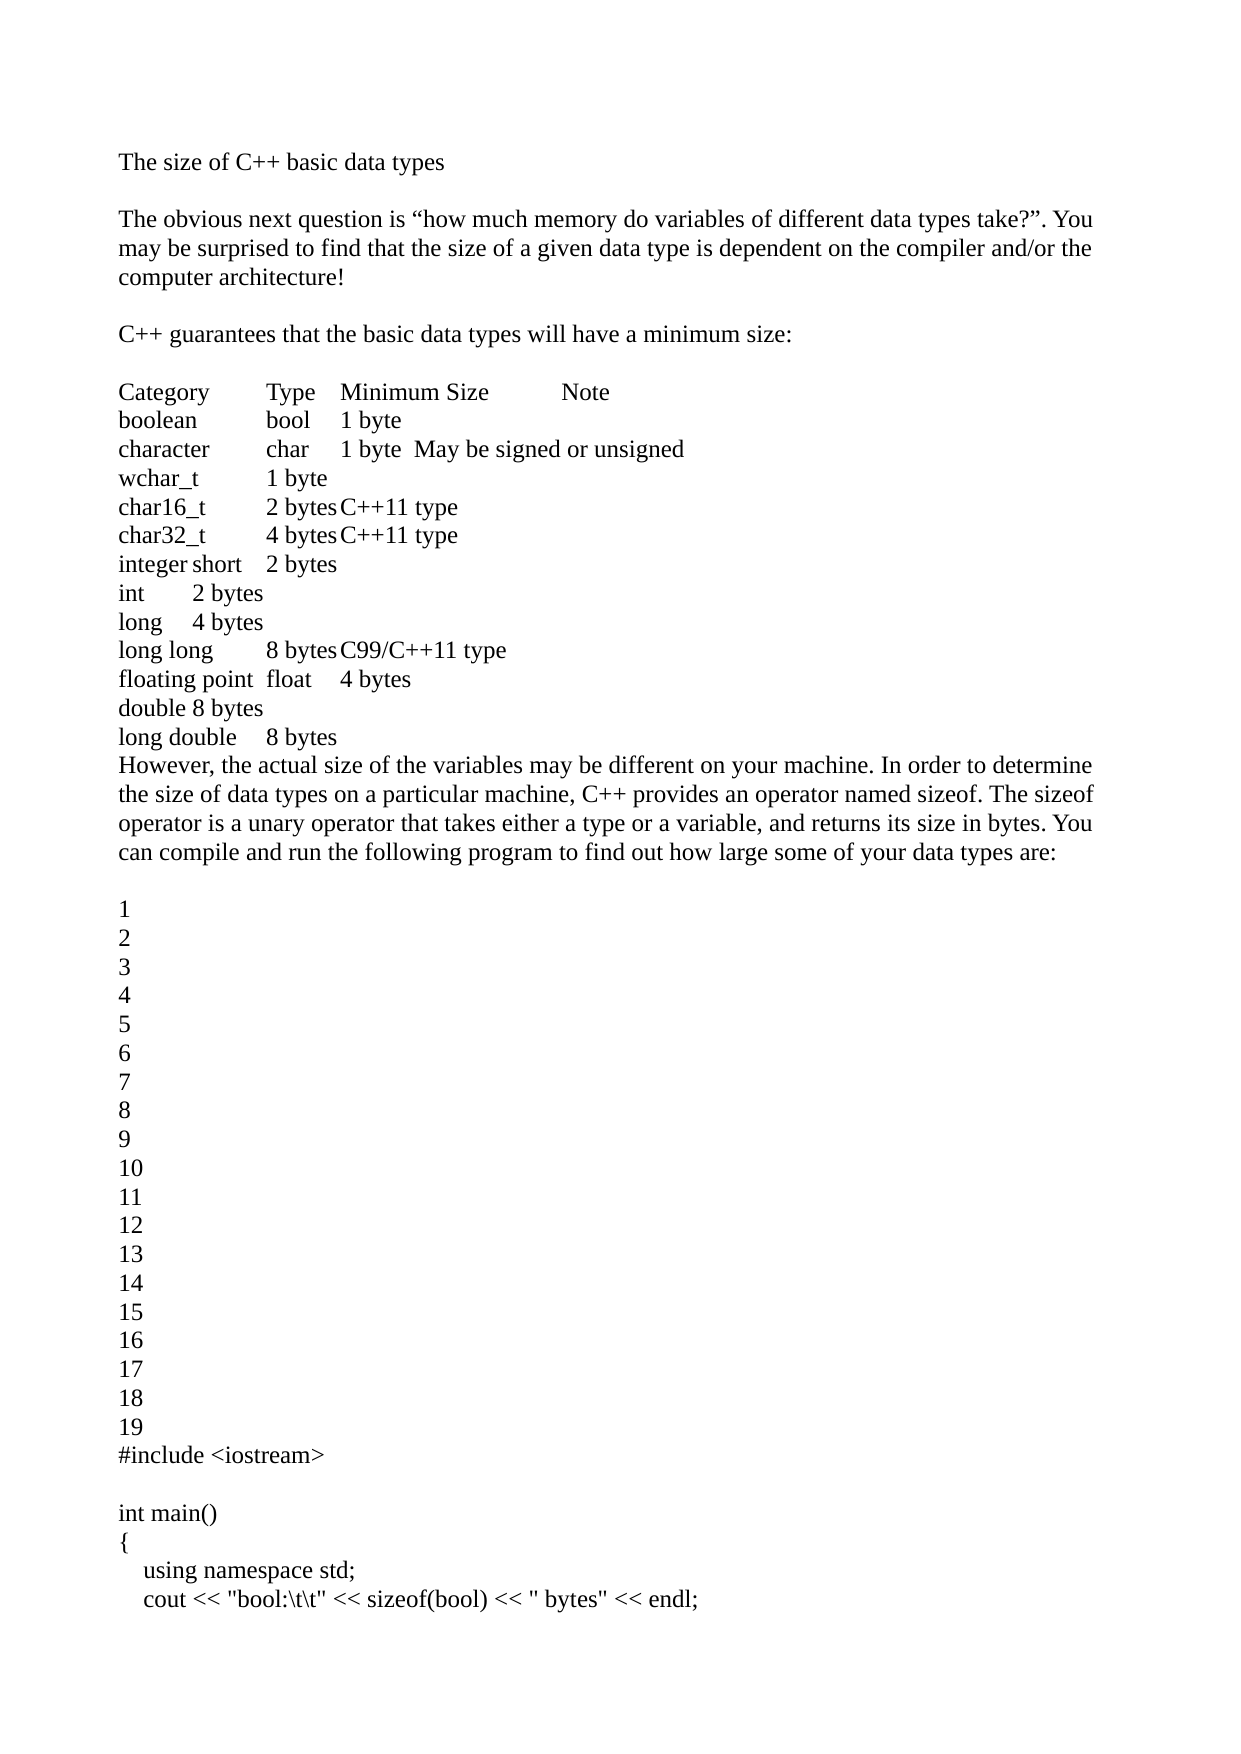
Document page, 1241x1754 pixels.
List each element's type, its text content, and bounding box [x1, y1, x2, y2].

text 18 [118, 1383, 1122, 1412]
text 12 [118, 1211, 1122, 1239]
text integer short 2 bytes [118, 549, 1122, 578]
text int main() [118, 1498, 1122, 1527]
text char16_t 2 bytes C++11 type [118, 492, 1122, 521]
text using namespace std; [118, 1556, 1122, 1584]
text 7 [118, 1067, 1122, 1096]
text boolean bool 1 byte [118, 406, 1122, 434]
text char32_t 4 bytes C++11 type [118, 521, 1122, 549]
text 2 [118, 923, 1122, 952]
text 16 [118, 1326, 1122, 1354]
text 3 [118, 952, 1122, 981]
text C++ guarantees that the basic data types will have a minimum size: [118, 319, 1122, 348]
text long long 8 bytes C99/C++11 type [118, 636, 1122, 664]
text Category Type Minimum Size Note [118, 377, 1122, 406]
text The obvious next question is “how much memory do variables of different data types take?”. You may be surprised to find that the size of a given data type is dependent on the compiler and/or the computer architecture! [118, 204, 1122, 291]
text 19 [118, 1412, 1122, 1441]
text character char 1 byte May be signed or unsigned [118, 434, 1122, 463]
text 4 [118, 981, 1122, 1009]
text 10 [118, 1153, 1122, 1182]
text floating point float 4 bytes [118, 664, 1122, 693]
text { [118, 1527, 1122, 1556]
text 17 [118, 1354, 1122, 1383]
text 15 [118, 1297, 1122, 1326]
text 14 [118, 1268, 1122, 1297]
text The size of C++ basic data types [118, 147, 1122, 176]
text 11 [118, 1182, 1122, 1211]
text #include <iostream> [118, 1441, 1122, 1469]
text wchar_t 1 byte [118, 463, 1122, 492]
text 13 [118, 1239, 1122, 1268]
text cout << "bool:\t\t" << sizeof(bool) << " bytes" << endl; [118, 1584, 1122, 1613]
text 9 [118, 1124, 1122, 1153]
text long 4 bytes [118, 607, 1122, 636]
text However, the actual size of the variables may be different on your machine. In order to determine the size of data types on a particular machine, C++ provides an operator named sizeof. The sizeof operator is a unary operator that takes either a type or a variable, and returns its size in bytes. You can compile and run the following program to find out how large some of your data types are: [118, 751, 1122, 866]
text 6 [118, 1038, 1122, 1067]
text double 8 bytes [118, 693, 1122, 722]
text long double 8 bytes [118, 722, 1122, 751]
text 5 [118, 1009, 1122, 1038]
text 1 [118, 894, 1122, 923]
text int 2 bytes [118, 578, 1122, 607]
text 8 [118, 1096, 1122, 1124]
